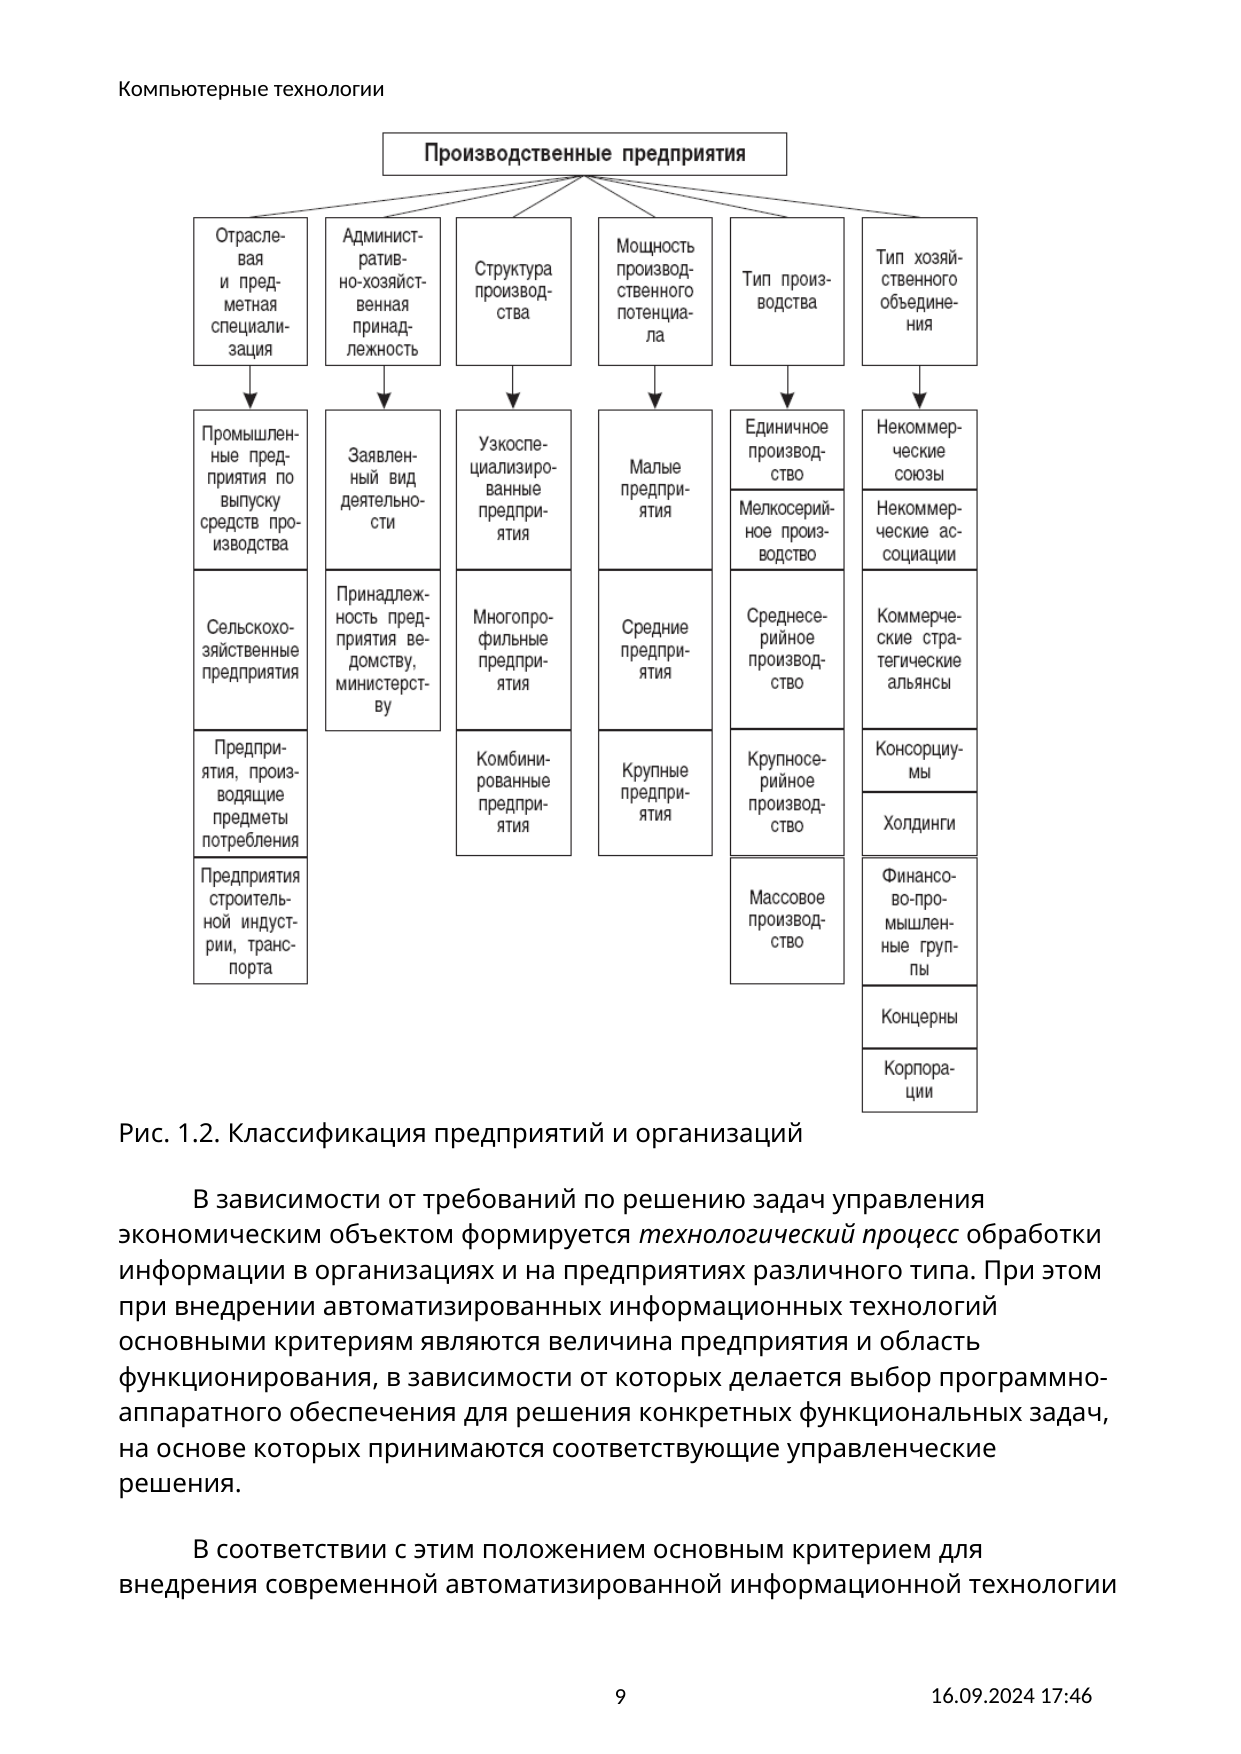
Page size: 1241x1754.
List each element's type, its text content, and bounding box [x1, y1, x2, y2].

text Рис. 1.2. Классификация предприятий и организаций [118, 130, 1122, 1151]
text В соответствии с этим положением основным критерием для внедрения современной автоматизированной информационной технологии [118, 1530, 1122, 1601]
picture [192, 130, 980, 1115]
text В зависимости от требований по решению задач управления экономическим объектом формируется технологический процесс обработки информации в организациях и на предприятиях различного типа. При этом при внедрении автоматизированных информационных технологий основными критериям являются величина предприятия и область функционирования, в зависимости от которых делается выбор программно-аппаратного обеспечения для решения конкретных функциональных задач, на основе которых принимаются соответствующие управленческие решения. [118, 1181, 1122, 1500]
